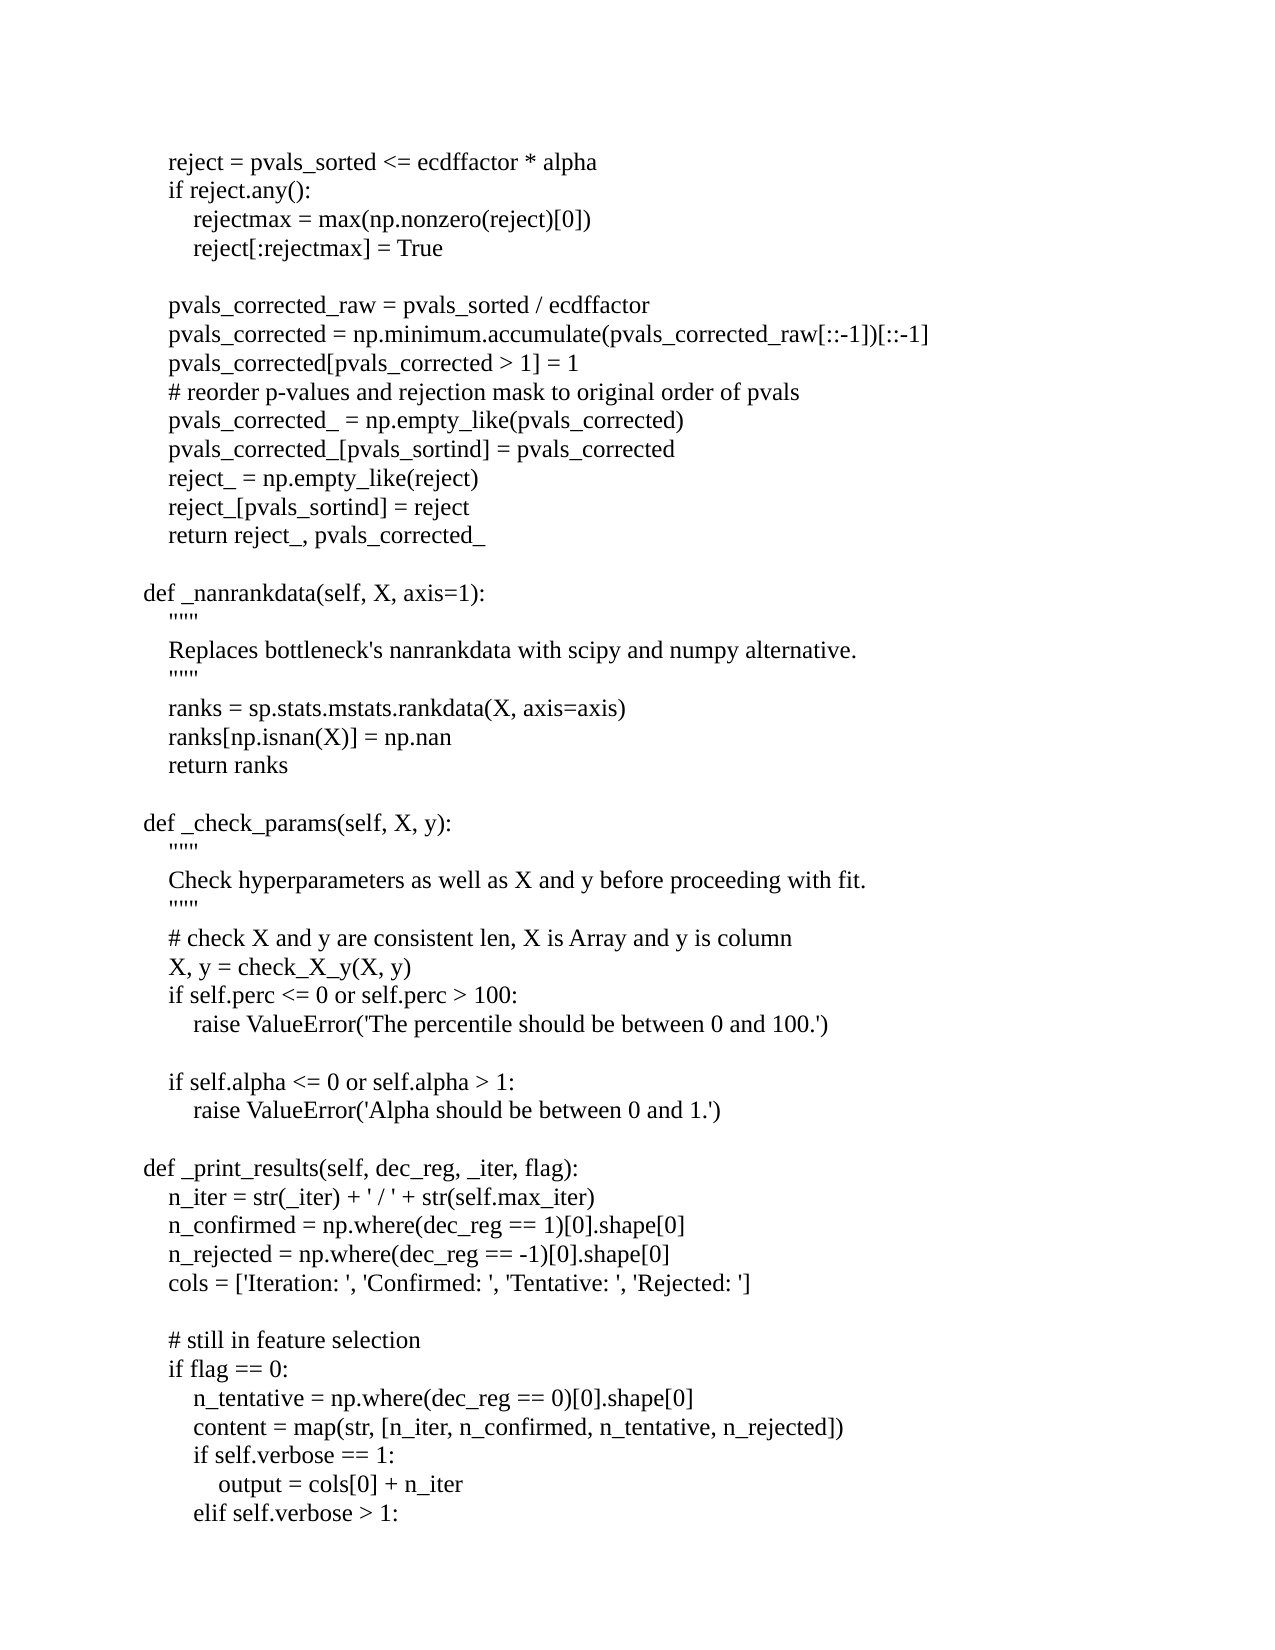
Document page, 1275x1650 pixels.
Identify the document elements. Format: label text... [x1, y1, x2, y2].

text if flag == 0: [118, 1354, 1157, 1383]
text def _nanrankdata(self, X, axis=1): [118, 578, 1157, 607]
text rejectmax = max(np.nonzero(reject)[0]) [118, 204, 1157, 233]
text if self.verbose == 1: [118, 1441, 1157, 1469]
text content = map(str, [n_iter, n_confirmed, n_tentative, n_rejected]) [118, 1412, 1157, 1441]
text """ [118, 894, 1157, 923]
text reject = pvals_sorted <= ecdffactor * alpha [118, 147, 1157, 176]
text # reorder p-values and rejection mask to original order of pvals [118, 377, 1157, 406]
text n_rejected = np.where(dec_reg == -1)[0].shape[0] [118, 1239, 1157, 1268]
text if self.alpha <= 0 or self.alpha > 1: [118, 1067, 1157, 1096]
text pvals_corrected_[pvals_sortind] = pvals_corrected [118, 434, 1157, 463]
text Replaces bottleneck's nanrankdata with scipy and numpy alternative. [118, 636, 1157, 664]
text pvals_corrected_ = np.empty_like(pvals_corrected) [118, 406, 1157, 434]
text """ [118, 664, 1157, 693]
text n_tentative = np.where(dec_reg == 0)[0].shape[0] [118, 1383, 1157, 1412]
text """ [118, 607, 1157, 636]
text raise ValueError('The percentile should be between 0 and 100.') [118, 1009, 1157, 1038]
text return reject_, pvals_corrected_ [118, 521, 1157, 549]
text reject[:rejectmax] = True [118, 233, 1157, 262]
text ranks = sp.stats.mstats.rankdata(X, axis=axis) [118, 693, 1157, 722]
text Check hyperparameters as well as X and y before proceeding with fit. [118, 866, 1157, 894]
text output = cols[0] + n_iter [118, 1469, 1157, 1498]
text X, y = check_X_y(X, y) [118, 952, 1157, 981]
text reject_ = np.empty_like(reject) [118, 463, 1157, 492]
text pvals_corrected_raw = pvals_sorted / ecdffactor [118, 291, 1157, 319]
text reject_[pvals_sortind] = reject [118, 492, 1157, 521]
text """ [118, 837, 1157, 866]
text if self.perc <= 0 or self.perc > 100: [118, 981, 1157, 1009]
text def _check_params(self, X, y): [118, 808, 1157, 837]
text # check X and y are consistent len, X is Array and y is column [118, 923, 1157, 952]
text # still in feature selection [118, 1326, 1157, 1354]
text def _print_results(self, dec_reg, _iter, flag): [118, 1153, 1157, 1182]
text cols = ['Iteration: ', 'Confirmed: ', 'Tentative: ', 'Rejected: '] [118, 1268, 1157, 1297]
text n_iter = str(_iter) + ' / ' + str(self.max_iter) [118, 1182, 1157, 1211]
text elif self.verbose > 1: [118, 1498, 1157, 1527]
text ranks[np.isnan(X)] = np.nan [118, 722, 1157, 751]
text pvals_corrected[pvals_corrected > 1] = 1 [118, 348, 1157, 377]
text pvals_corrected = np.minimum.accumulate(pvals_corrected_raw[::-1])[::-1] [118, 319, 1157, 348]
text return ranks [118, 751, 1157, 779]
text if reject.any(): [118, 176, 1157, 204]
text raise ValueError('Alpha should be between 0 and 1.') [118, 1096, 1157, 1124]
text n_confirmed = np.where(dec_reg == 1)[0].shape[0] [118, 1211, 1157, 1239]
